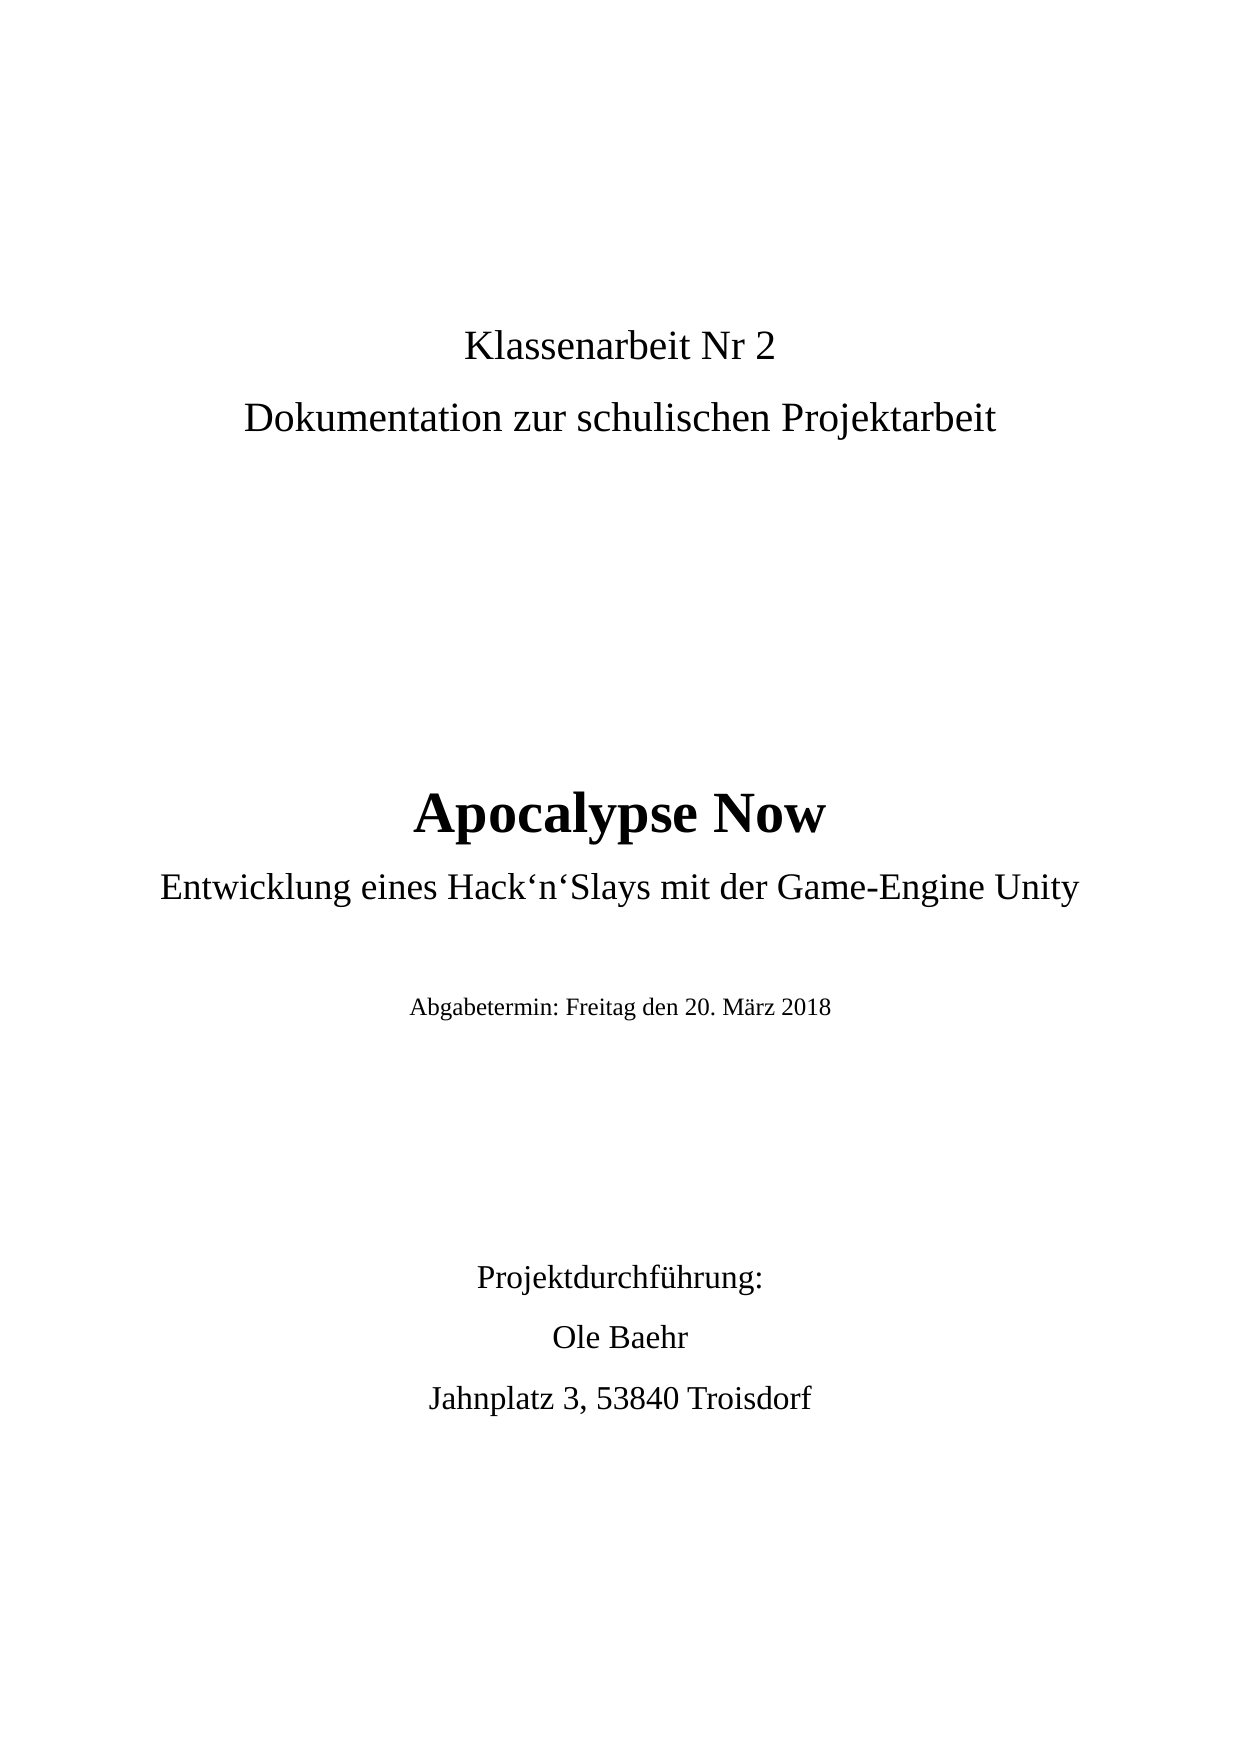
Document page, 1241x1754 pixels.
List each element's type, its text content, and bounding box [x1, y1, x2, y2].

text Ole Baehr [118, 1318, 1122, 1356]
text Projektdurchführung: [118, 1257, 1122, 1296]
text Jahnplatz 3, 53840 Troisdorf [118, 1378, 1122, 1417]
text Abgabetermin: Freitag den 20. März 2018 [118, 992, 1122, 1021]
title Apocalypse Now [118, 778, 1122, 845]
text Klassenarbeit Nr 2 [118, 321, 1122, 369]
text Dokumentation zur schulischen Projektarbeit [118, 393, 1122, 441]
subtitle Entwicklung eines Hack‘n‘Slays mit der Game-Engine Unity [118, 864, 1122, 907]
